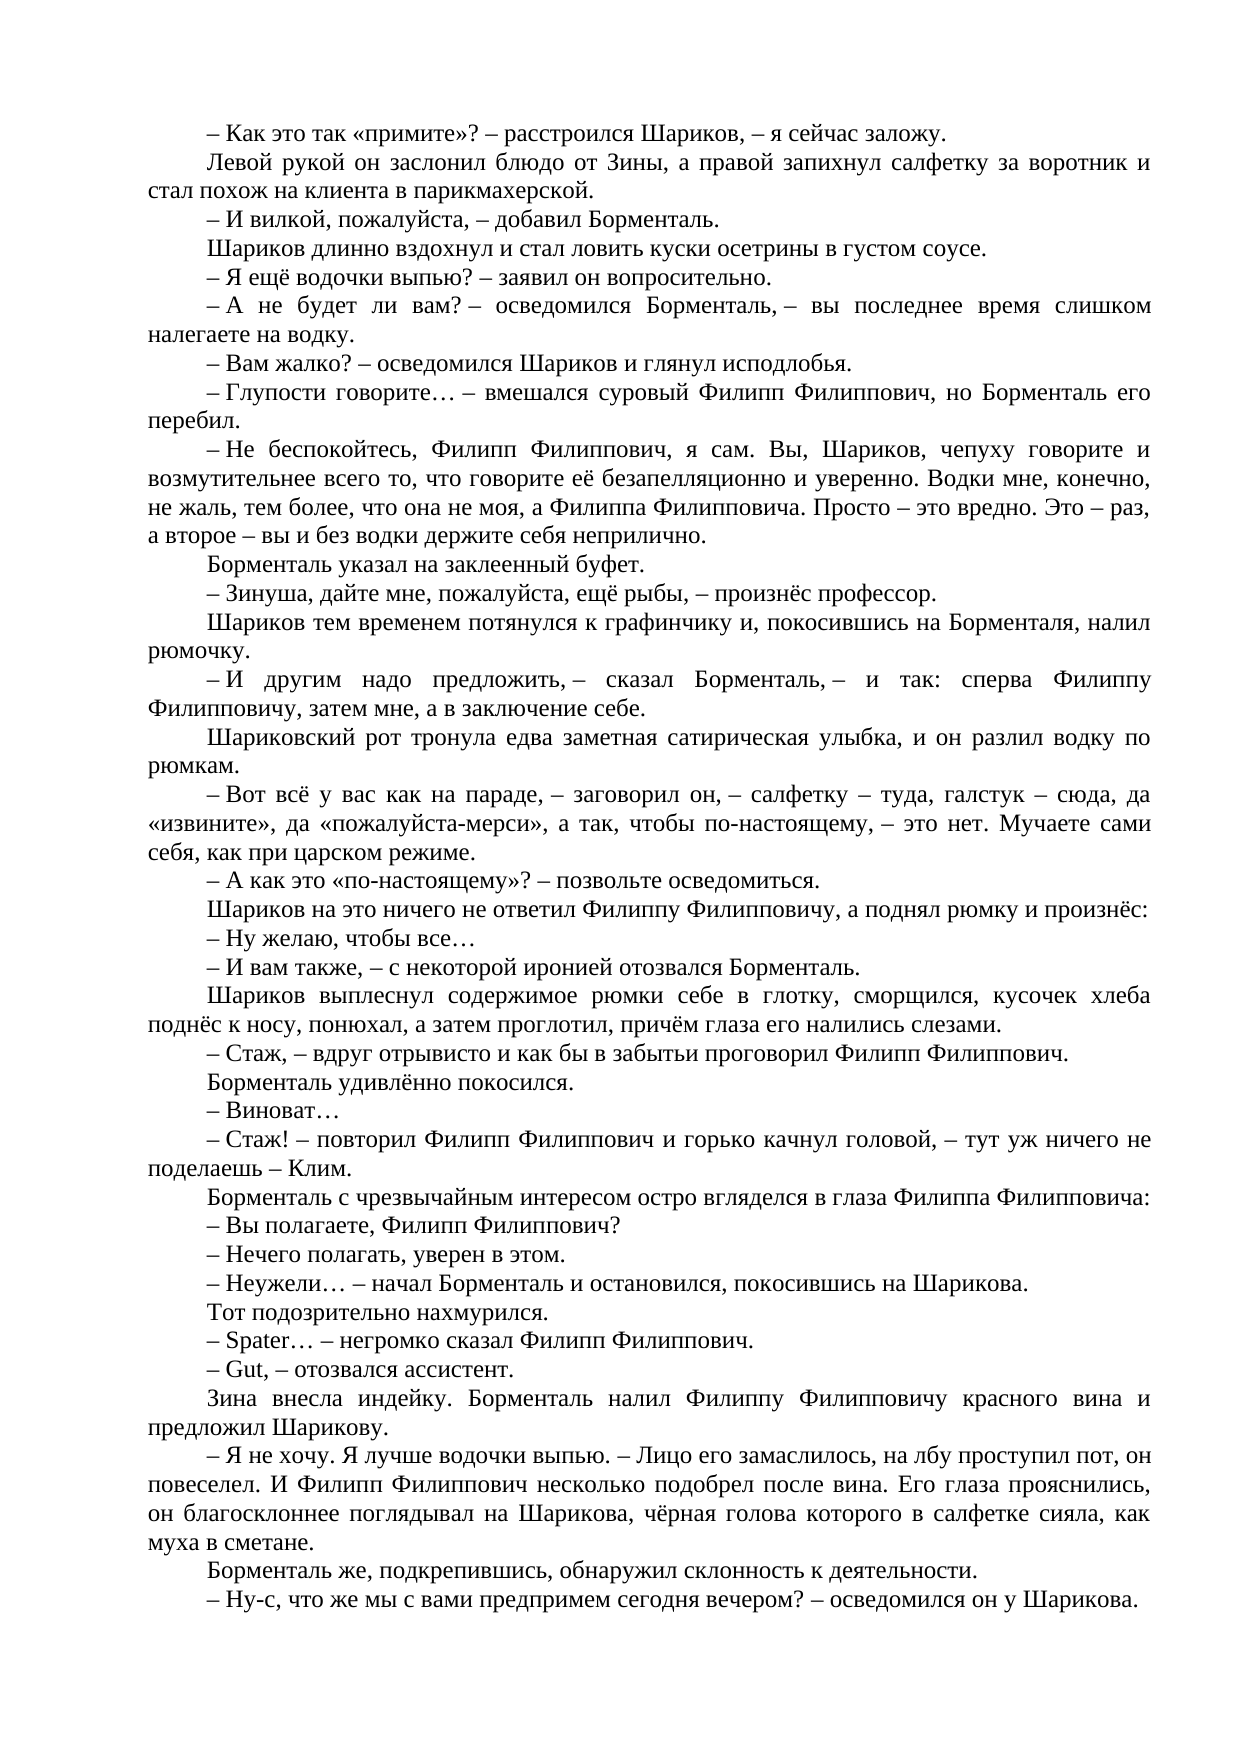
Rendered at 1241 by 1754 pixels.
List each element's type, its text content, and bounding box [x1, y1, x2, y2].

text – Нечего полагать, уверен в этом. [148, 1239, 1152, 1268]
text – Ну-с, что же мы с вами предпримем сегодня вечером? – осведомился он у Шарикова. [148, 1584, 1152, 1613]
text Шариков выплеснул содержимое рюмки себе в глотку, сморщился, кусочек хлеба поднёс к носу, понюхал, а затем проглотил, причём глаза его налились слезами. [148, 981, 1152, 1038]
text Зина внесла индейку. Борменталь налил Филиппу Филипповичу красного вина и предложил Шарикову. [148, 1383, 1152, 1441]
text – И другим надо предложить, – сказал Борменталь, – и так: сперва Филиппу Филипповичу, затем мне, а в заключение себе. [148, 664, 1152, 722]
text – Spаtеr… – негромко сказал Филипп Филиппович. [148, 1326, 1152, 1354]
text – Вы полагаете, Филипп Филиппович? [148, 1211, 1152, 1239]
text – Зинуша, дайте мне, пожалуйста, ещё рыбы, – произнёс профессор. [148, 578, 1152, 607]
text – Вот всё у вас как на параде, – заговорил он, – салфетку – туда, галстук – сюда, да «извините», да «пожалуйста-мерси», а так, чтобы по-настоящему, – это нет. Мучаете сами себя, как при царском режиме. [148, 779, 1152, 866]
text Шариков длинно вздохнул и стал ловить куски осетрины в густом соусе. [148, 233, 1152, 262]
text – Неужели… – начал Борменталь и остановился, покосившись на Шарикова. [148, 1268, 1152, 1297]
text – Глупости говорите… – вмешался суровый Филипп Филиппович, но Борменталь его перебил. [148, 377, 1152, 434]
text Борменталь удивлённо покосился. [148, 1067, 1152, 1096]
text – А как это «по-настоящему»? – позвольте осведомиться. [148, 866, 1152, 894]
text – Ну желаю, чтобы все… [148, 923, 1152, 952]
text Борменталь же, подкрепившись, обнаружил склонность к деятельности. [148, 1556, 1152, 1584]
text – А не будет ли вам? – осведомился Борменталь, – вы последнее время слишком налегаете на водку. [148, 291, 1152, 348]
text – Я не хочу. Я лучше водочки выпью. – Лицо его замаслилось, на лбу проступил пот, он повеселел. И Филипп Филиппович несколько подобрел после вина. Его глаза прояснились, он благосклоннее поглядывал на Шарикова, чёрная голова которого в салфетке сияла, как муха в сметане. [148, 1441, 1152, 1556]
text Борменталь с чрезвычайным интересом остро вгляделся в глаза Филиппа Филипповича: [148, 1182, 1152, 1211]
text – Стаж! – повторил Филипп Филиппович и горько качнул головой, – тут уж ничего не поделаешь – Клим. [148, 1124, 1152, 1182]
text – Gut, – отозвался ассистент. [148, 1354, 1152, 1383]
text – И вам также, – с некоторой иронией отозвался Борменталь. [148, 952, 1152, 981]
text Левой рукой он заслонил блюдо от Зины, а правой запихнул салфетку за воротник и стал похож на клиента в парикмахерской. [148, 147, 1152, 204]
text – Я ещё водочки выпью? – заявил он вопросительно. [148, 262, 1152, 291]
text – И вилкой, пожалуйста, – добавил Борменталь. [148, 204, 1152, 233]
text Шариков на это ничего не ответил Филиппу Филипповичу, а поднял рюмку и произнёс: [148, 894, 1152, 923]
text – Вам жалко? – осведомился Шариков и глянул исподлобья. [148, 348, 1152, 377]
text – Виноват… [148, 1096, 1152, 1124]
text – Как это так «примите»? – расстроился Шариков, – я сейчас заложу. [148, 118, 1152, 147]
text Борменталь указал на заклеенный буфет. [148, 549, 1152, 578]
text – Стаж, – вдруг отрывисто и как бы в забытьи проговорил Филипп Филиппович. [148, 1038, 1152, 1067]
text Шариков тем временем потянулся к графинчику и, покосившись на Борменталя, налил рюмочку. [148, 607, 1152, 664]
text – Не беспокойтесь, Филипп Филиппович, я сам. Вы, Шариков, чепуху говорите и возмутительнее всего то, что говорите её безапелляционно и уверенно. Водки мне, конечно, не жаль, тем более, что она не моя, а Филиппа Филипповича. Просто – это вредно. Это – раз, а второе – вы и без водки держите себя неприлично. [148, 434, 1152, 549]
text Шариковский рот тронула едва заметная сатирическая улыбка, и он разлил водку по рюмкам. [148, 722, 1152, 779]
text Тот подозрительно нахмурился. [148, 1297, 1152, 1326]
